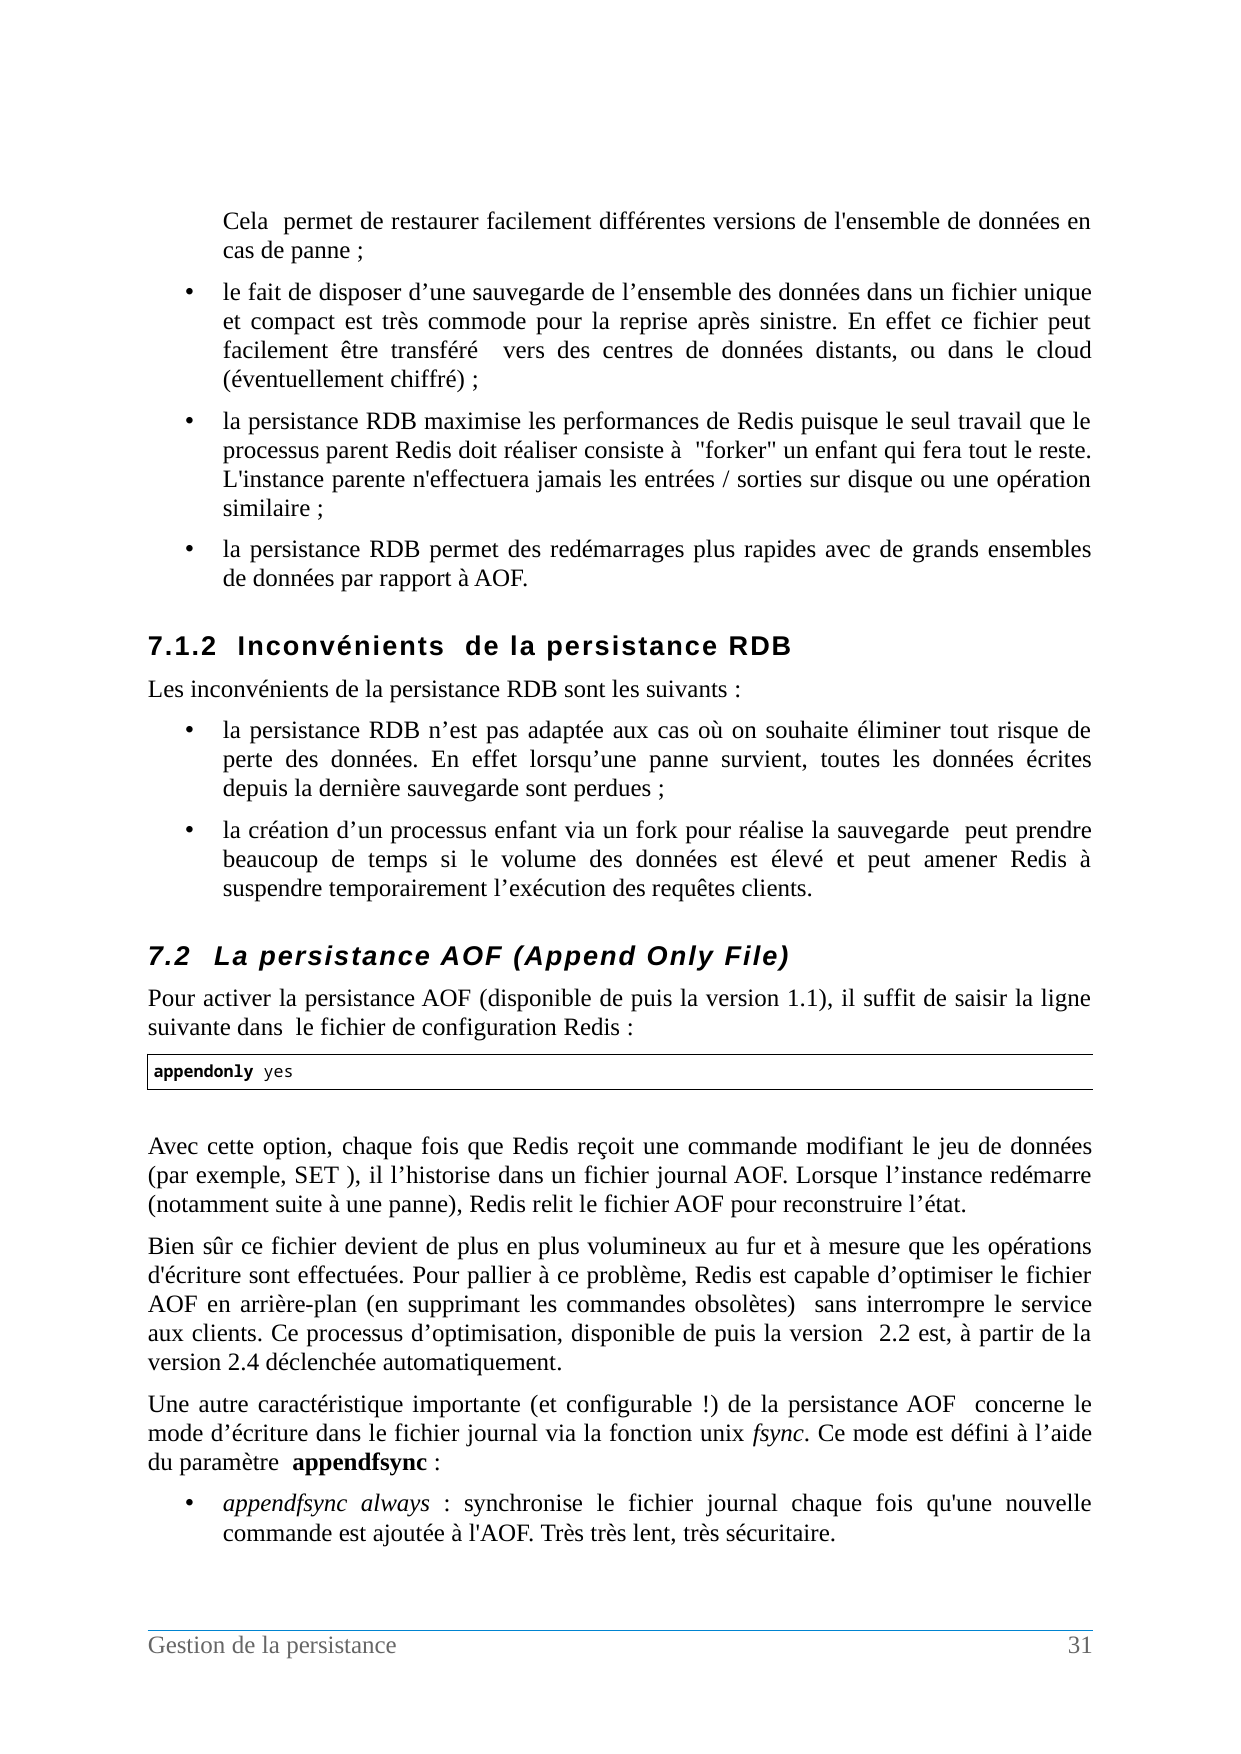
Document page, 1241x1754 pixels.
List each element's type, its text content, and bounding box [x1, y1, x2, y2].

list la persistance RDB maximise les performances de Redis puisque le seul travail que le processus parent Redis doit réaliser consiste à "forker" un enfant qui fera tout le reste. L'instance parente n'effectuera jamais les entrées / sorties sur disque ou une opération similaire ; [185, 406, 1093, 522]
list la persistance RDB n’est pas adaptée aux cas où on souhaite éliminer tout risque de perte des données. En effet lorsqu’une panne survient, toutes les données écrites depuis la dernière sauvegarde sont perdues ; [185, 715, 1093, 802]
text Bien sûr ce fichier devient de plus en plus volumineux au fur et à mesure que les opérations d'écriture sont effectuées. Pour pallier à ce problème, Redis est capable d’optimiser le fichier AOF en arrière-plan (en supprimant les commandes obsolètes) sans interrompre le service aux clients. Ce processus d’optimisation, disponible de puis la version 2.2 est, à partir de la version 2.4 déclenchée automatiquement. [148, 1231, 1093, 1376]
list la persistance RDB permet des redémarrages plus rapides avec de grands ensembles de données par rapport à AOF. [185, 534, 1093, 592]
subtitle La persistance AOF (Append Only File) [148, 939, 1093, 970]
subtitle Inconvénients de la persistance RDB [148, 630, 1093, 661]
table_header appendonly yes [148, 1055, 1093, 1088]
text Les inconvénients de la persistance RDB sont les suivants : [148, 673, 1093, 702]
text Pour activer la persistance AOF (disponible de puis la version 1.1), il suffit de saisir la ligne suivante dans le fichier de configuration Redis : [148, 983, 1093, 1041]
text Avec cette option, chaque fois que Redis reçoit une commande modifiant le jeu de données (par exemple, SET ), il l’historise dans un fichier journal AOF. Lorsque l’instance redémarre (notamment suite à une panne), Redis relit le fichier AOF pour reconstruire l’état. [148, 1131, 1093, 1218]
list le fait de disposer d’une sauvegarde de l’ensemble des données dans un fichier unique et compact est très commode pour la reprise après sinistre. En effet ce fichier peut facilement être transféré vers des centres de données distants, ou dans le cloud (éventuellement chiffré) ; [185, 277, 1093, 393]
list Cela permet de restaurer facilement différentes versions de l'ensemble de données en cas de panne ; [185, 206, 1093, 264]
list la création d’un processus enfant via un fork pour réalise la sauvegarde peut prendre beaucoup de temps si le volume des données est élevé et peut amener Redis à suspendre temporairement l’exécution des requêtes clients. [185, 815, 1093, 902]
list appendfsync always : synchronise le fichier journal chaque fois qu'une nouvelle commande est ajoutée à l'AOF. Très très lent, très sécuritaire. [185, 1488, 1093, 1546]
text Une autre caractéristique importante (et configurable !) de la persistance AOF concerne le mode d’écriture dans le fichier journal via la fonction unix fsync. Ce mode est défini à l’aide du paramètre appendfsync : [148, 1389, 1093, 1476]
